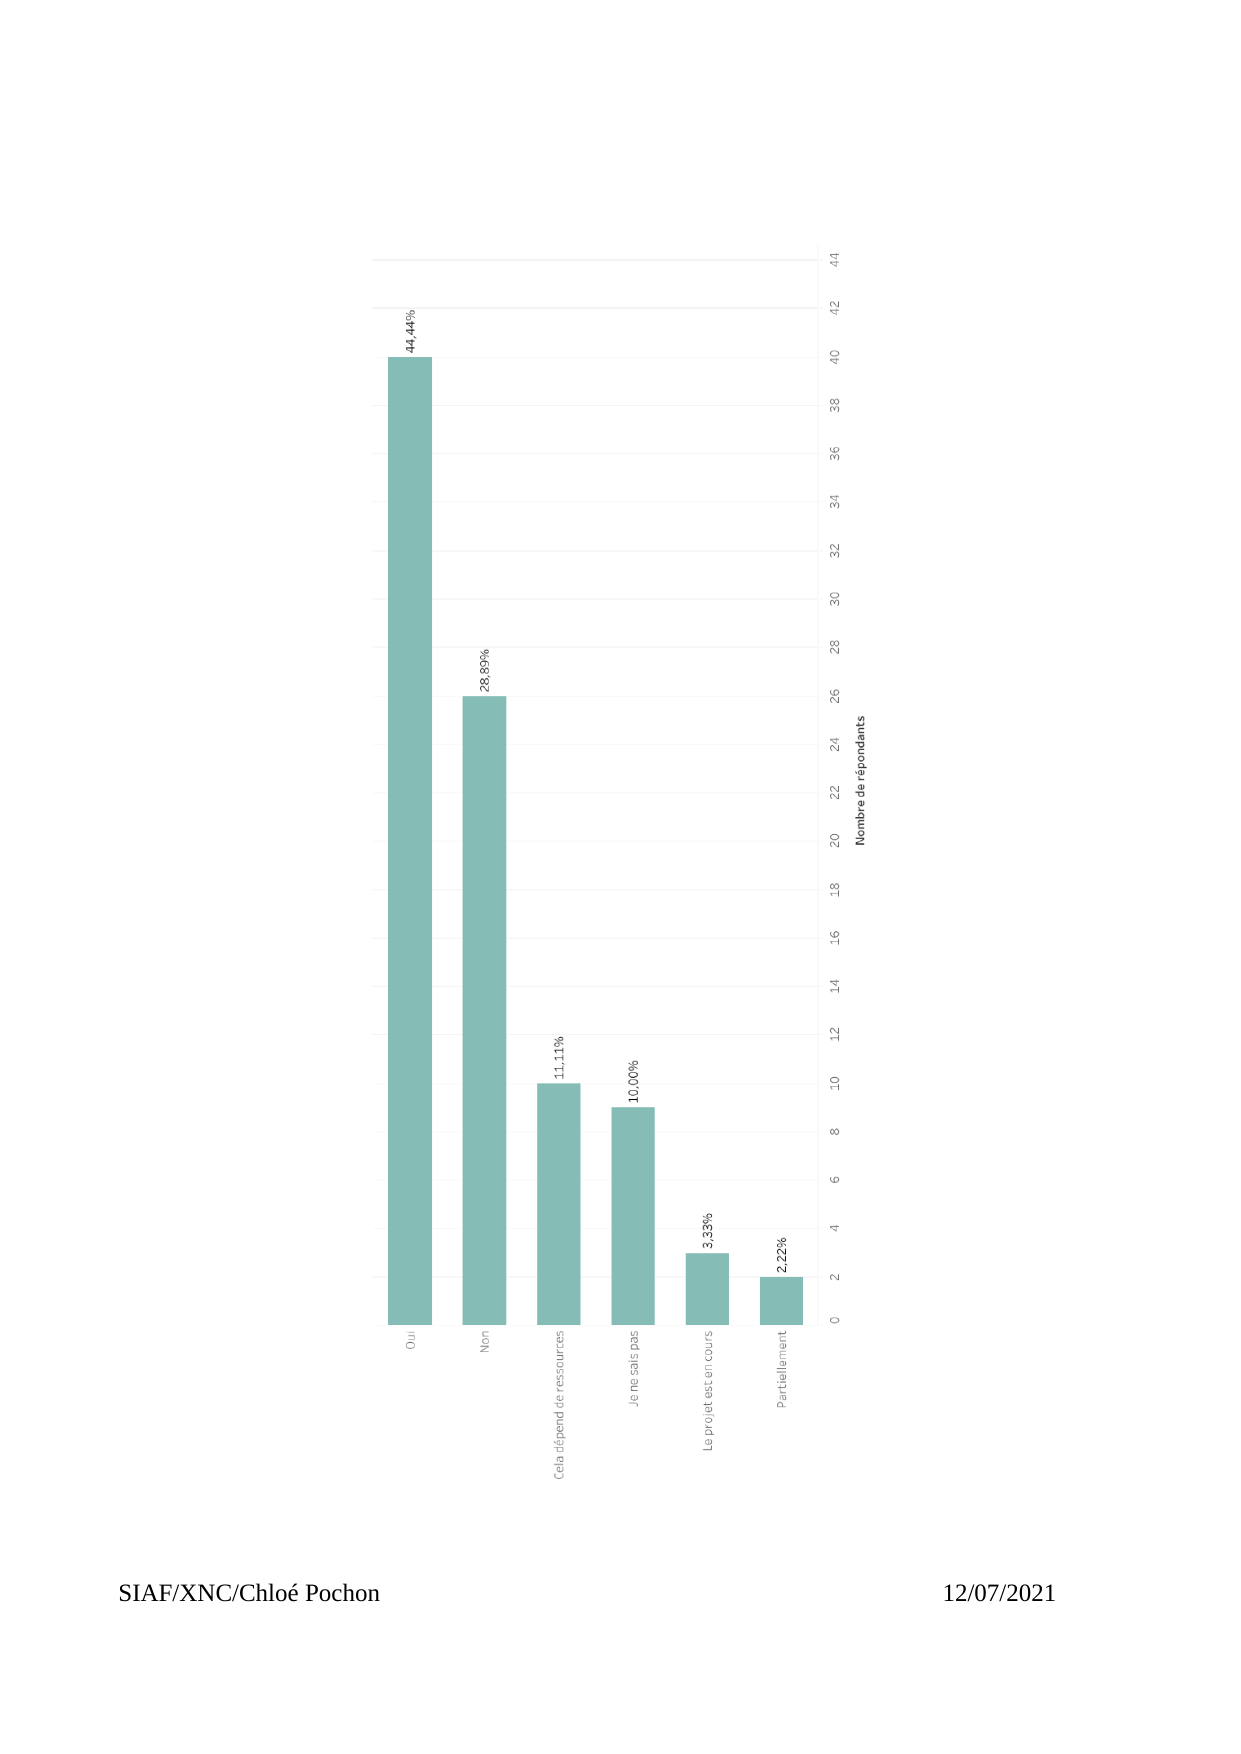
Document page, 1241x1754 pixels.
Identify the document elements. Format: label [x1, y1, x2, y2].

picture [366, 244, 874, 1484]
